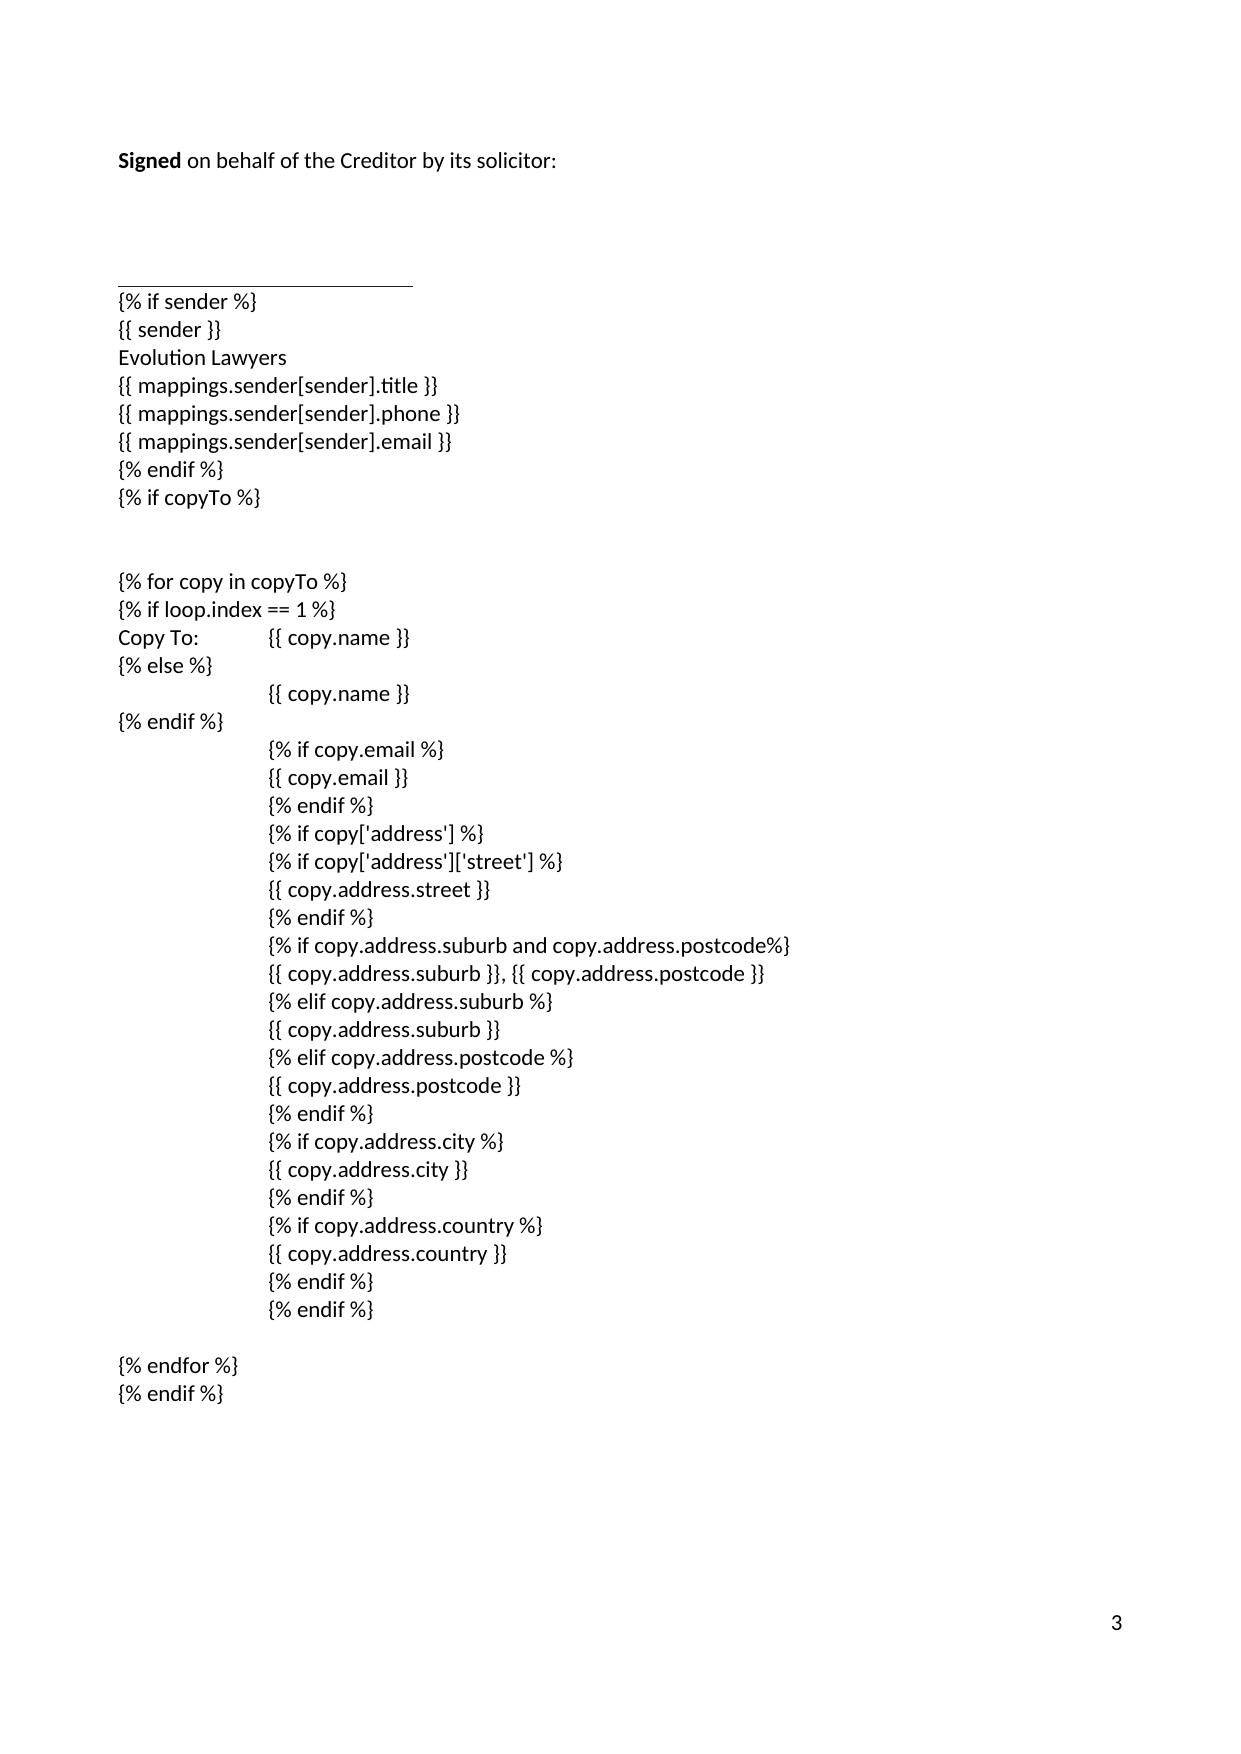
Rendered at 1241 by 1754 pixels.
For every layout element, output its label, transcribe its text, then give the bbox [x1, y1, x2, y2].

text {{ copy.address.city }} [118, 1155, 1122, 1183]
text {% endif %} [118, 791, 1122, 819]
text {% if copy['address']['street'] %} [118, 847, 1122, 875]
text {% endif %} [118, 1183, 1122, 1211]
text {% if loop.index == 1 %} [118, 595, 1122, 623]
text {{ copy.address.postcode }} [118, 1071, 1122, 1099]
text {% if copy.address.suburb and copy.address.postcode%} [118, 931, 1122, 959]
text {{ copy.address.country }} [118, 1239, 1122, 1267]
table_header Signed on behalf of the Creditor by its solicitor: {% if sender %} {{ sender }} Evolution Lawyers {{ mappings.sender[sender].title }} {{ mappings.sender[sender].phone }} {{ mappings.sender[sender].email }} {% endif %} [118, 118, 1122, 483]
text {% endif %} [118, 903, 1122, 931]
text {% endif %} [118, 707, 1122, 735]
text {% endfor %} [118, 1352, 1122, 1379]
text {% endif %} [118, 1296, 1122, 1323]
text {% if copy.address.city %} [118, 1127, 1122, 1155]
text {% elif copy.address.suburb %} [118, 987, 1122, 1015]
text {{ copy.address.suburb }}, {{ copy.address.postcode }} [118, 959, 1122, 987]
text {% endif %} [118, 1099, 1122, 1127]
text {{ copy.email }} [118, 763, 1122, 791]
text {% endif %} [118, 1379, 1122, 1408]
text {% for copy in copyTo %} [118, 567, 1122, 595]
text {{ copy.name }} [118, 679, 1122, 707]
text {{ copy.address.street }} [118, 875, 1122, 903]
text {% endif %} [118, 1267, 1122, 1296]
text Copy To: {{ copy.name }} [118, 623, 1122, 651]
text {% if copy.email %} [118, 735, 1122, 763]
text {% if copyTo %} [118, 483, 1122, 511]
text {% else %} [118, 651, 1122, 679]
text {% if copy['address'] %} [118, 819, 1122, 847]
text {% if copy.address.country %} [118, 1211, 1122, 1239]
text {{ copy.address.suburb }} [118, 1015, 1122, 1043]
text {% elif copy.address.postcode %} [118, 1043, 1122, 1071]
